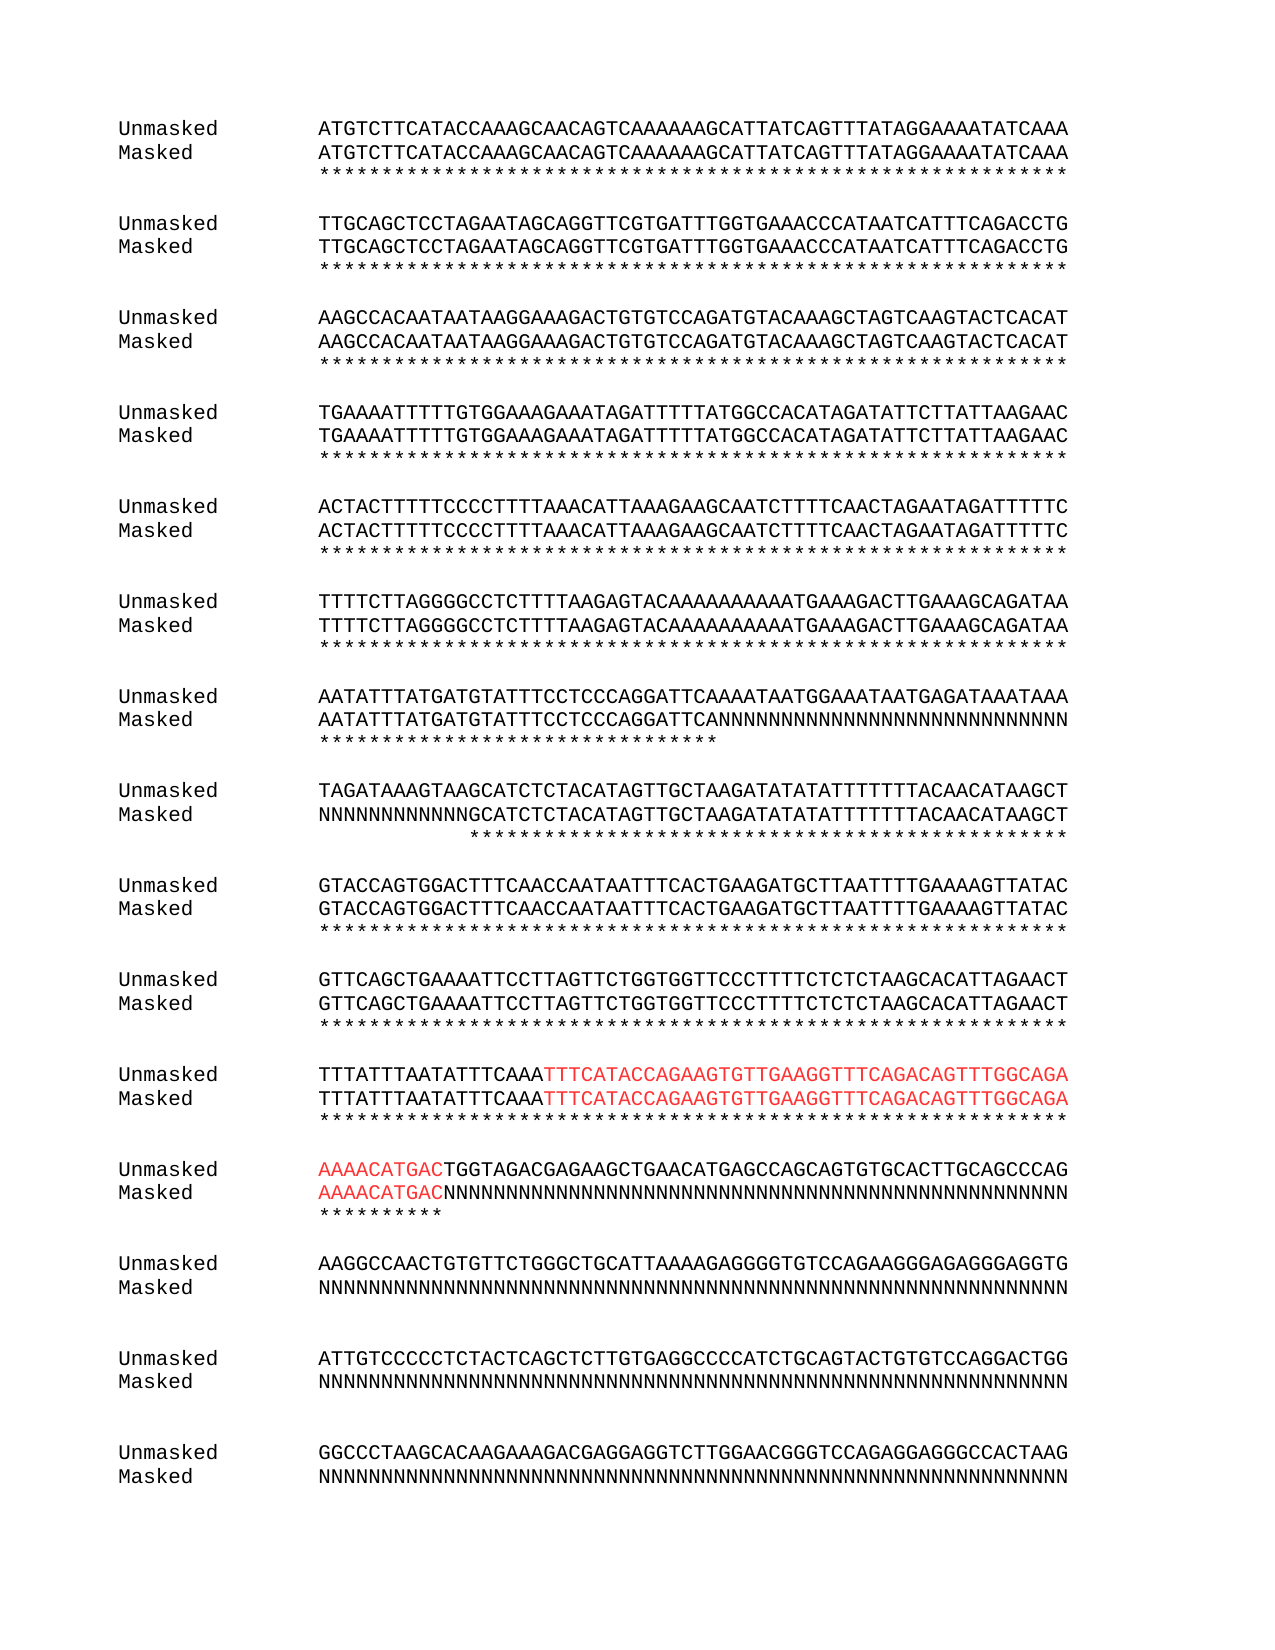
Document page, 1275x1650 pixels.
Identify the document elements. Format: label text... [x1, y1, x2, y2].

text ************************************************************ [118, 449, 1157, 473]
text ************************************************************ [118, 544, 1157, 567]
text Masked NNNNNNNNNNNNNNNNNNNNNNNNNNNNNNNNNNNNNNNNNNNNNNNNNNNNNNNNNNNN [118, 1277, 1157, 1300]
text Masked GTTCAGCTGAAAATTCCTTAGTTCTGGTGGTTCCCTTTTCTCTCTAAGCACATTAGAACT [118, 993, 1157, 1017]
text Unmasked ATTGTCCCCCTCTACTCAGCTCTTGTGAGGCCCCATCTGCAGTACTGTGTCCAGGACTGG [118, 1348, 1157, 1371]
text ************************************************************ [118, 1017, 1157, 1040]
text ************************************************************ [118, 1111, 1157, 1135]
text Masked GTACCAGTGGACTTTCAACCAATAATTTCACTGAAGATGCTTAATTTTGAAAAGTTATAC [118, 898, 1157, 922]
text ************************************************ [118, 827, 1157, 851]
text Unmasked AATATTTATGATGTATTTCCTCCCAGGATTCAAAATAATGGAAATAATGAGATAAATAAA [118, 686, 1157, 709]
text ******************************** [118, 733, 1157, 757]
text Unmasked TGAAAATTTTTGTGGAAAGAAATAGATTTTTATGGCCACATAGATATTCTTATTAAGAAC [118, 402, 1157, 426]
text ************************************************************ [118, 922, 1157, 946]
text Unmasked TAGATAAAGTAAGCATCTCTACATAGTTGCTAAGATATATATTTTTTTACAACATAAGCT [118, 780, 1157, 804]
text Unmasked TTTTCTTAGGGGCCTCTTTTAAGAGTACAAAAAAAAAATGAAAGACTTGAAAGCAGATAA [118, 591, 1157, 615]
text Masked ACTACTTTTTCCCCTTTTAAACATTAAAGAAGCAATCTTTTCAACTAGAATAGATTTTTC [118, 520, 1157, 544]
text Unmasked GTTCAGCTGAAAATTCCTTAGTTCTGGTGGTTCCCTTTTCTCTCTAAGCACATTAGAACT [118, 969, 1157, 993]
text Masked TGAAAATTTTTGTGGAAAGAAATAGATTTTTATGGCCACATAGATATTCTTATTAAGAAC [118, 426, 1157, 449]
text Unmasked ATGTCTTCATACCAAAGCAACAGTCAAAAAAGCATTATCAGTTTATAGGAAAATATCAAA [118, 118, 1157, 142]
text ************************************************************ [118, 165, 1157, 189]
text Unmasked TTGCAGCTCCTAGAATAGCAGGTTCGTGATTTGGTGAAACCCATAATCATTTCAGACCTG [118, 213, 1157, 236]
text Masked TTTATTTAATATTTCAAATTTCATACCAGAAGTGTTGAAGGTTTCAGACAGTTTGGCAGA [118, 1088, 1157, 1111]
text Masked TTTTCTTAGGGGCCTCTTTTAAGAGTACAAAAAAAAAATGAAAGACTTGAAAGCAGATAA [118, 615, 1157, 638]
text Unmasked AAGGCCAACTGTGTTCTGGGCTGCATTAAAAGAGGGGTGTCCAGAAGGGAGAGGGAGGTG [118, 1253, 1157, 1277]
text Unmasked GTACCAGTGGACTTTCAACCAATAATTTCACTGAAGATGCTTAATTTTGAAAAGTTATAC [118, 875, 1157, 898]
text Masked NNNNNNNNNNNNNNNNNNNNNNNNNNNNNNNNNNNNNNNNNNNNNNNNNNNNNNNNNNNN [118, 1371, 1157, 1395]
text Masked NNNNNNNNNNNNGCATCTCTACATAGTTGCTAAGATATATATTTTTTTACAACATAAGCT [118, 804, 1157, 827]
text ********** [118, 1206, 1157, 1229]
text ************************************************************ [118, 354, 1157, 378]
text Masked AAAACATGACNNNNNNNNNNNNNNNNNNNNNNNNNNNNNNNNNNNNNNNNNNNNNNNNNN [118, 1182, 1157, 1206]
text Unmasked AAGCCACAATAATAAGGAAAGACTGTGTCCAGATGTACAAAGCTAGTCAAGTACTCACAT [118, 307, 1157, 331]
text Unmasked TTTATTTAATATTTCAAATTTCATACCAGAAGTGTTGAAGGTTTCAGACAGTTTGGCAGA [118, 1064, 1157, 1088]
text Unmasked AAAACATGACTGGTAGACGAGAAGCTGAACATGAGCCAGCAGTGTGCACTTGCAGCCCAG [118, 1158, 1157, 1182]
text Masked AAGCCACAATAATAAGGAAAGACTGTGTCCAGATGTACAAAGCTAGTCAAGTACTCACAT [118, 331, 1157, 354]
text ************************************************************ [118, 638, 1157, 662]
text Masked AATATTTATGATGTATTTCCTCCCAGGATTCANNNNNNNNNNNNNNNNNNNNNNNNNNNN [118, 709, 1157, 733]
text Masked NNNNNNNNNNNNNNNNNNNNNNNNNNNNNNNNNNNNNNNNNNNNNNNNNNNNNNNNNNNN [118, 1466, 1157, 1489]
text Unmasked GGCCCTAAGCACAAGAAAGACGAGGAGGTCTTGGAACGGGTCCAGAGGAGGGCCACTAAG [118, 1442, 1157, 1466]
text Unmasked ACTACTTTTTCCCCTTTTAAACATTAAAGAAGCAATCTTTTCAACTAGAATAGATTTTTC [118, 496, 1157, 520]
text ************************************************************ [118, 260, 1157, 284]
text Masked ATGTCTTCATACCAAAGCAACAGTCAAAAAAGCATTATCAGTTTATAGGAAAATATCAAA [118, 142, 1157, 165]
text Masked TTGCAGCTCCTAGAATAGCAGGTTCGTGATTTGGTGAAACCCATAATCATTTCAGACCTG [118, 236, 1157, 260]
